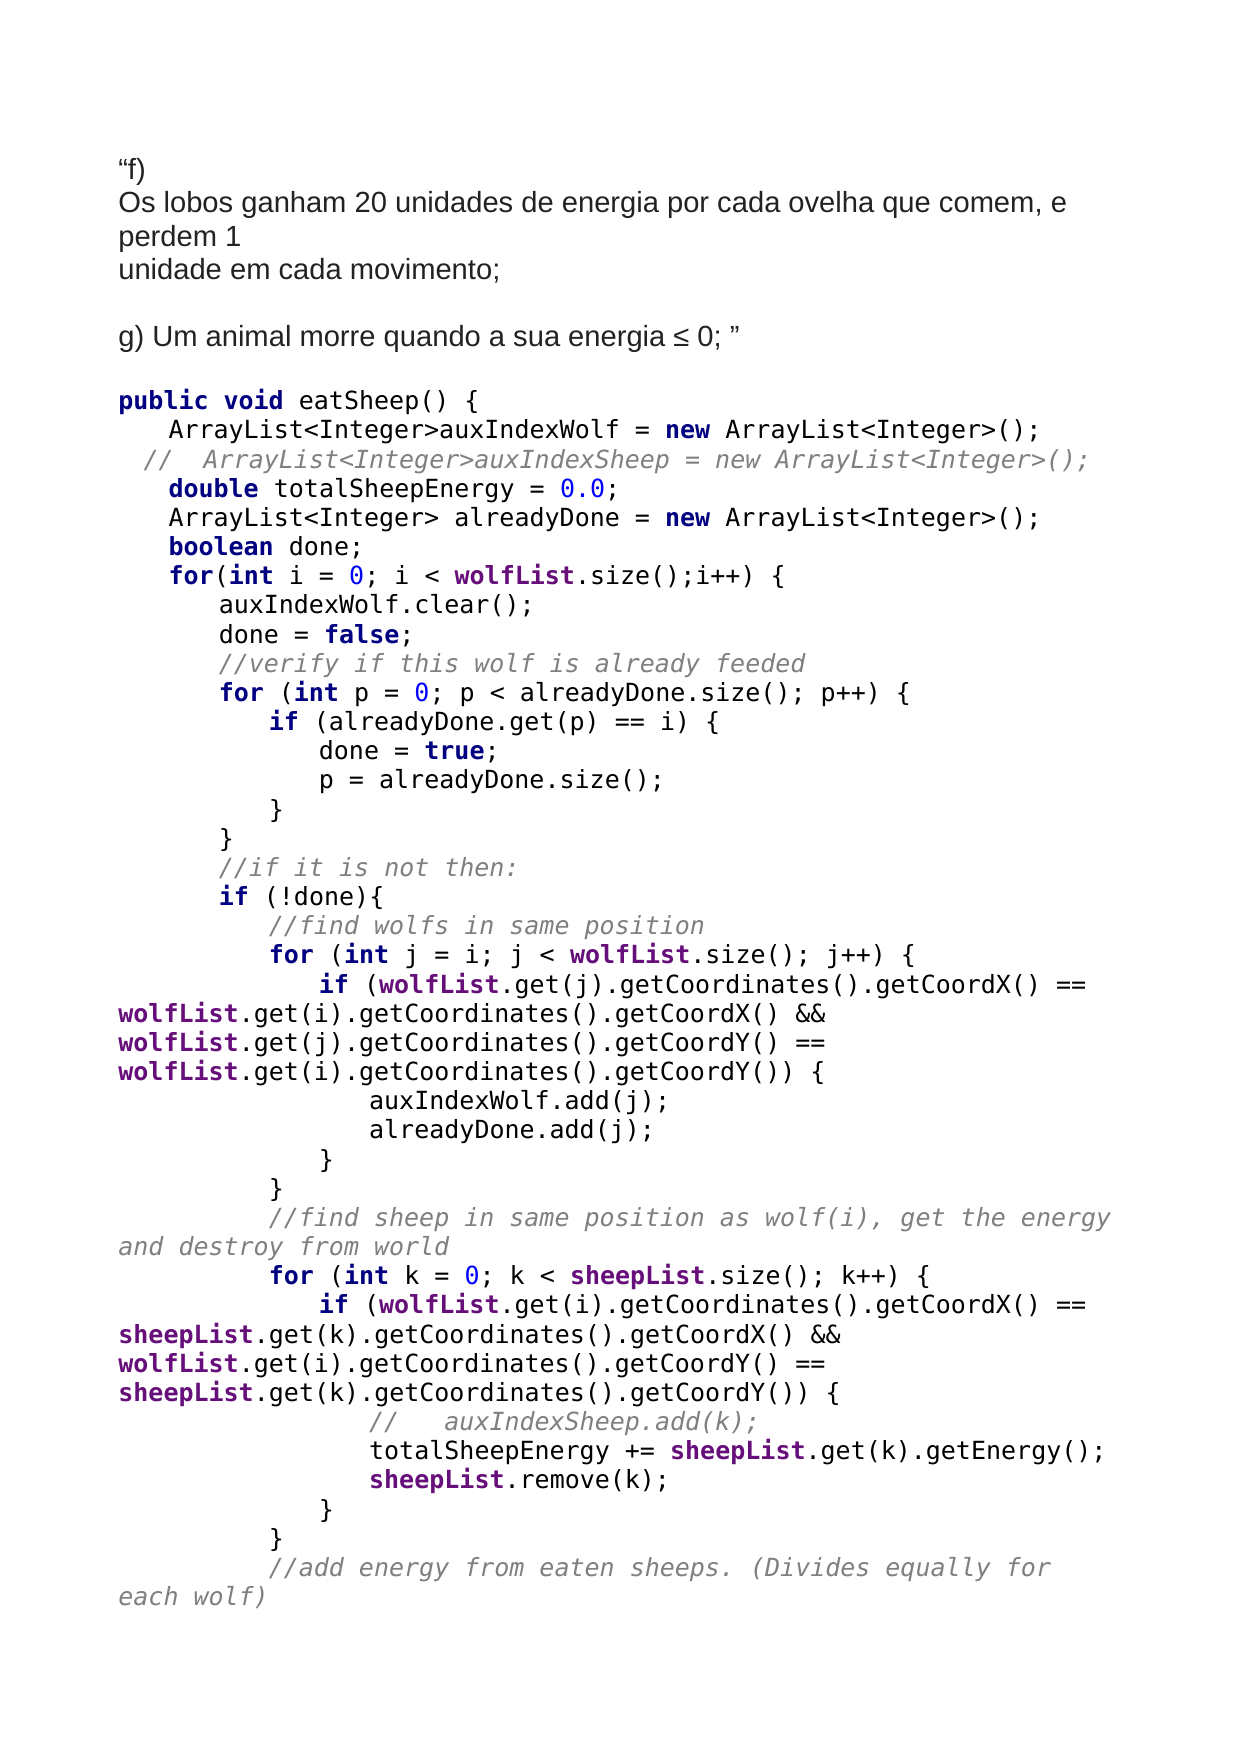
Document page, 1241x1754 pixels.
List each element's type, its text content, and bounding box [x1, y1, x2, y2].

text if (wolfList.get(j).getCoordinates().getCoordX() == wolfList.get(i).getCoordinates().getCoordX() && wolfList.get(j).getCoordinates().getCoordY() == wolfList.get(i).getCoordinates().getCoordY()) { [118, 970, 1122, 1086]
text for (int j = i; j < wolfList.size(); j++) { [118, 941, 1122, 970]
text ArrayList<Integer>auxIndexWolf = new ArrayList<Integer>(); [118, 416, 1122, 445]
text p = alreadyDone.size(); [118, 766, 1122, 795]
text auxIndexWolf.add(j); [118, 1086, 1122, 1116]
text if (!done){ [118, 882, 1122, 911]
text boolean done; [118, 532, 1122, 561]
text auxIndexWolf.clear(); [118, 591, 1122, 620]
text ArrayList<Integer> alreadyDone = new ArrayList<Integer>(); [118, 503, 1122, 532]
text } [118, 1495, 1122, 1524]
text sheepList.remove(k); [118, 1466, 1122, 1495]
text unidade em cada movimento; [118, 252, 1122, 286]
text Os lobos ganham 20 unidades de energia por cada ovelha que comem, e perdem 1 [118, 185, 1122, 252]
text //add energy from eaten sheeps. (Divides equally for each wolf) [118, 1553, 1122, 1611]
text alreadyDone.add(j); [118, 1116, 1122, 1145]
text // ArrayList<Integer>auxIndexSheep = new ArrayList<Integer>(); [118, 445, 1122, 474]
text } [118, 1174, 1122, 1203]
text } [118, 1524, 1122, 1553]
text // auxIndexSheep.add(k); [118, 1407, 1122, 1436]
text for (int k = 0; k < sheepList.size(); k++) { [118, 1261, 1122, 1291]
text public void eatSheep() { [118, 386, 1122, 416]
text for (int p = 0; p < alreadyDone.size(); p++) { [118, 678, 1122, 707]
text totalSheepEnergy += sheepList.get(k).getEnergy(); [118, 1436, 1122, 1466]
text } [118, 824, 1122, 853]
text done = false; [118, 620, 1122, 649]
text //find wolfs in same position [118, 911, 1122, 941]
text } [118, 795, 1122, 824]
text //verify if this wolf is already feeded [118, 649, 1122, 678]
text g) Um animal morre quando a sua energia ≤ 0; ” [118, 319, 1122, 353]
text if (alreadyDone.get(p) == i) { [118, 707, 1122, 736]
text for(int i = 0; i < wolfList.size();i++) { [118, 561, 1122, 591]
text //if it is not then: [118, 853, 1122, 882]
text if (wolfList.get(i).getCoordinates().getCoordX() == sheepList.get(k).getCoordinates().getCoordX() && wolfList.get(i).getCoordinates().getCoordY() == sheepList.get(k).getCoordinates().getCoordY()) { [118, 1291, 1122, 1407]
text “f) [118, 152, 1122, 185]
text //find sheep in same position as wolf(i), get the energy and destroy from world [118, 1203, 1122, 1261]
text done = true; [118, 736, 1122, 766]
text double totalSheepEnergy = 0.0; [118, 474, 1122, 503]
text } [118, 1145, 1122, 1174]
